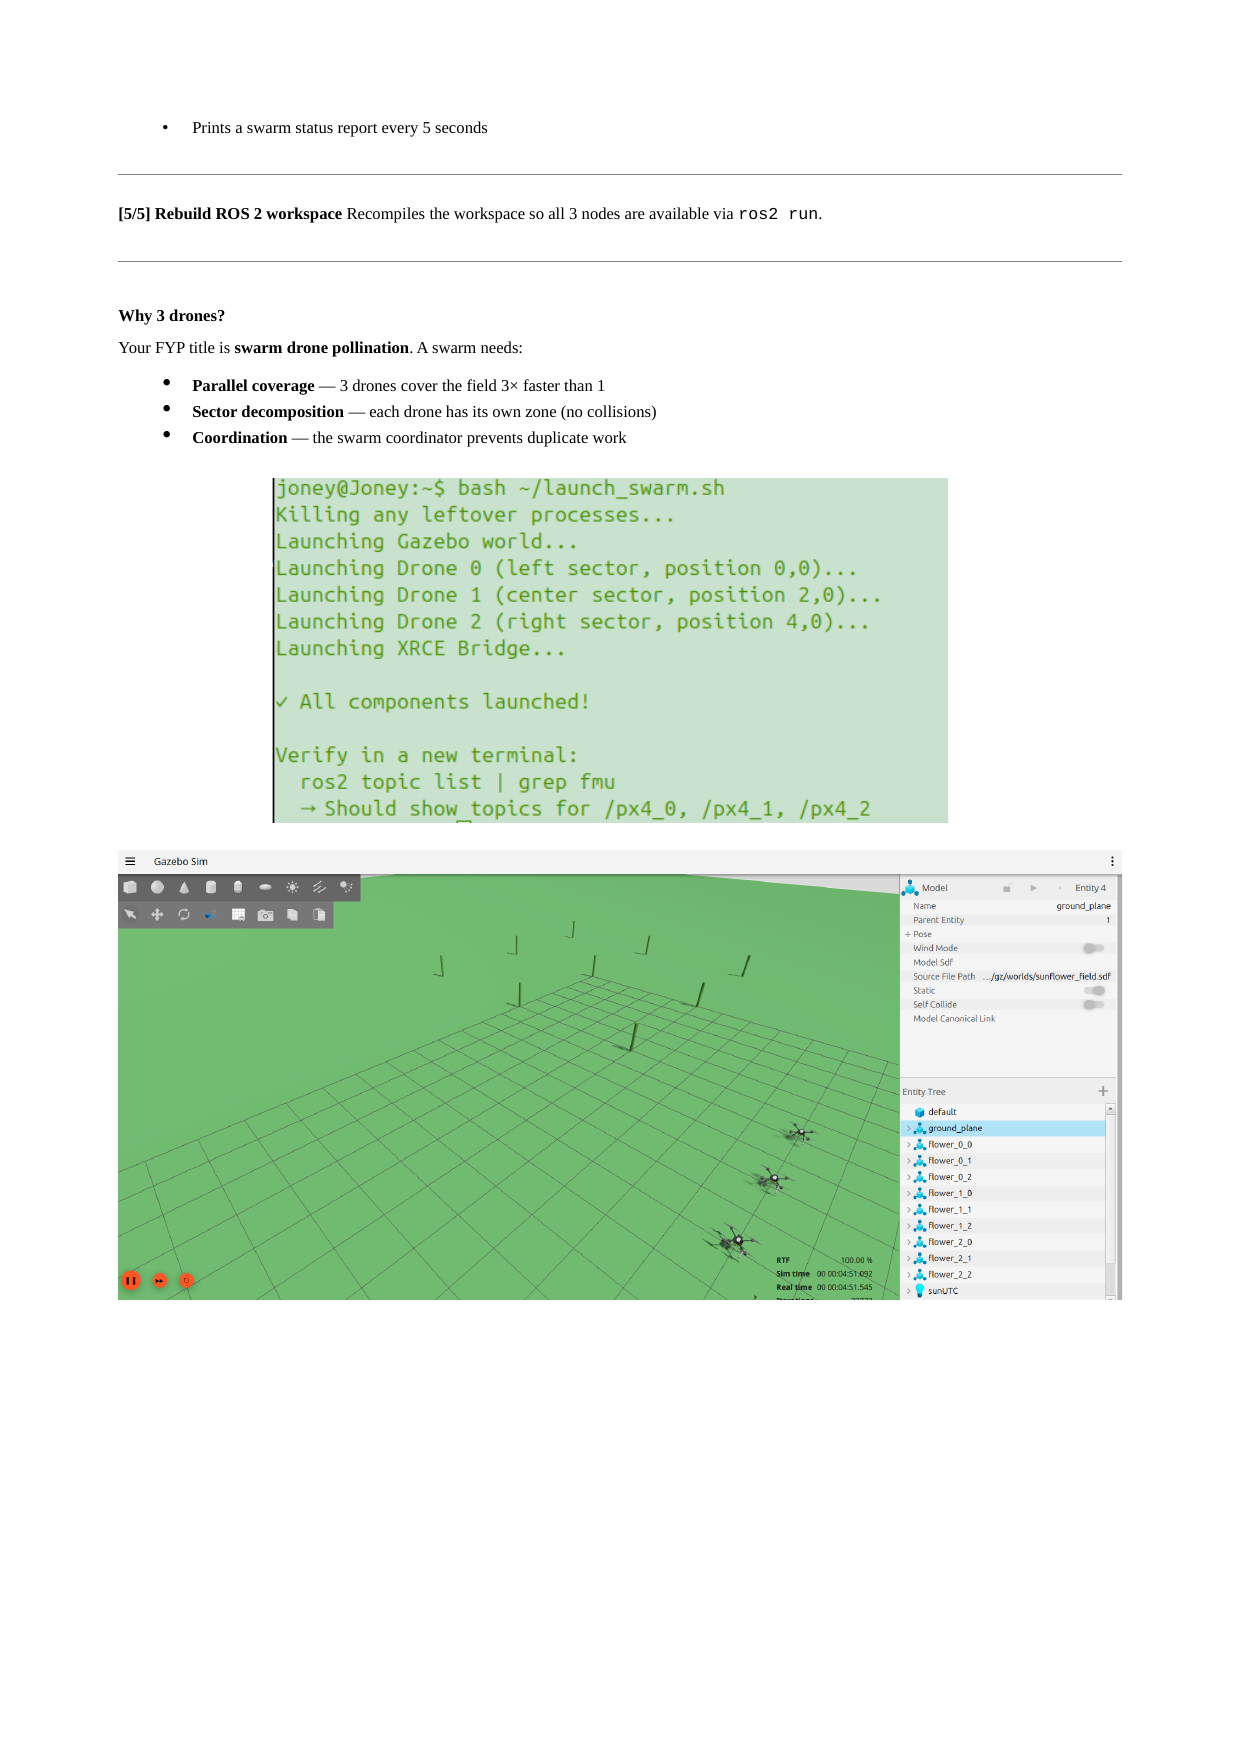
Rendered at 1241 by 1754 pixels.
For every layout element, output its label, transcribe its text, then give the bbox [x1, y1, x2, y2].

list Prints a swarm status report every 5 seconds [162, 118, 1122, 137]
list Sector decomposition — each drone has its own zone (no collisions) [162, 400, 1122, 423]
text [5/5] Rebuild ROS 2 workspace Recompiles the workspace so all 3 nodes are available via ros2 run. [118, 204, 1122, 224]
subtitle Why 3 drones? [118, 306, 1122, 325]
picture [272, 478, 949, 823]
list Parallel coverage — 3 drones cover the field 3× faster than 1 [162, 374, 1122, 397]
text Your FYP title is swarm drone pollination. A swarm needs: [118, 337, 1122, 357]
list Coordination — the swarm coordinator prevents duplicate work [162, 426, 1122, 449]
picture [118, 850, 1123, 1300]
